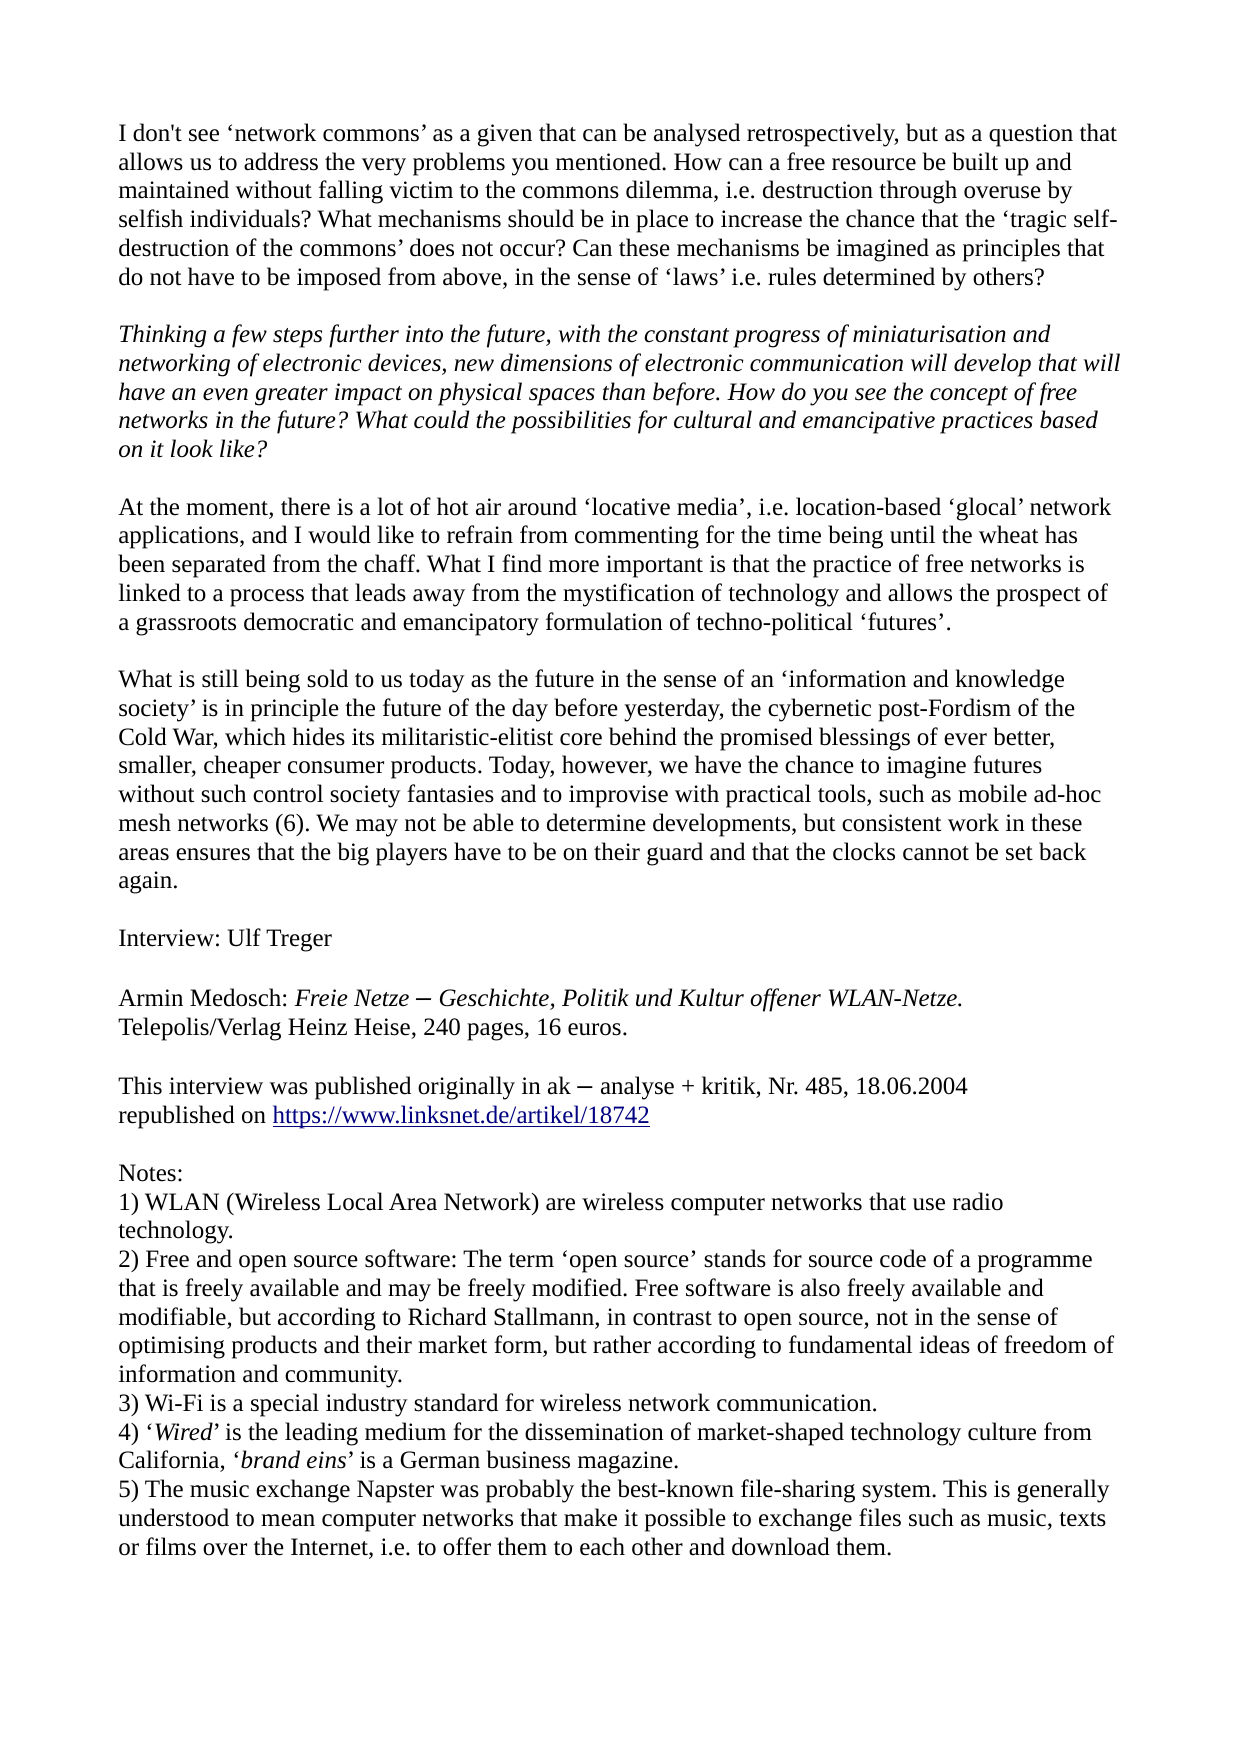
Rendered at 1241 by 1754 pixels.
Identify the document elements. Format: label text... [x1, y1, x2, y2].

text republished on https://www.linksnet.de/artikel/18742 [118, 1101, 1122, 1129]
text At the moment, there is a lot of hot air around ‘locative media’, i.e. location-based ‘glocal’ network applications, and I would like to refrain from commenting for the time being until the wheat has been separated from the chaff. What I find more important is that the practice of free networks is linked to a process that leads away from the mystification of technology and allows the prospect of a grassroots democratic and emancipatory formulation of techno-political ‘futures’. [118, 492, 1122, 636]
text 3) Wi-Fi is a special industry standard for wireless network communication. [118, 1388, 1122, 1417]
text Interview: Ulf Treger [118, 923, 1122, 952]
text 4) ‘Wired’ is the leading medium for the dissemination of market-shaped technology culture from California, ‘brand eins’ is a German business magazine. [118, 1417, 1122, 1474]
text Thinking a few steps further into the future, with the constant progress of miniaturisation and networking of electronic devices, new dimensions of electronic communication will develop that will have an even greater impact on physical spaces than before. How do you see the concept of free networks in the future? What could the possibilities for cultural and emancipative practices based on it look like? [118, 319, 1122, 463]
text What is still being sold to us today as the future in the sense of an ‘information and knowledge society’ is in principle the future of the day before yesterday, the cybernetic post-Fordism of the Cold War, which hides its militaristic-elitist core behind the promised blessings of ever better, smaller, cheaper consumer products. Today, however, we have the chance to imagine futures without such control society fantasies and to improvise with practical tools, such as mobile ad-hoc mesh networks (6). We may not be able to determine developments, but consistent work in these areas ensures that the big players have to be on their guard and that the clocks cannot be set back again. [118, 664, 1122, 894]
text Armin Medosch: Freie Netze – Geschichte, Politik und Kultur offener WLAN-Netze. Telepolis/Verlag Heinz Heise, 240 pages, 16 euros. [118, 981, 1122, 1041]
text I don't see ‘network commons’ as a given that can be analysed retrospectively, but as a question that allows us to address the very problems you mentioned. How can a free resource be built up and maintained without falling victim to the commons dilemma, i.e. destruction through overuse by selfish individuals? What mechanisms should be in place to increase the chance that the ‘tragic self-destruction of the commons’ does not occur? Can these mechanisms be imagined as principles that do not have to be imposed from above, in the sense of ‘laws’ i.e. rules determined by others? [118, 118, 1122, 291]
text This interview was published originally in ak – analyse + kritik, Nr. 485, 18.06.2004 [118, 1069, 1122, 1101]
text 5) The music exchange Napster was probably the best-known file-sharing system. This is generally understood to mean computer networks that make it possible to exchange files such as music, texts or films over the Internet, i.e. to offer them to each other and download them. [118, 1474, 1122, 1561]
text 2) Free and open source software: The term ‘open source’ stands for source code of a programme that is freely available and may be freely modified. Free software is also freely available and modifiable, but according to Richard Stallmann, in contrast to open source, not in the sense of optimising products and their market form, but rather according to fundamental ideas of freedom of information and community. [118, 1244, 1122, 1388]
text Notes: [118, 1158, 1122, 1187]
text 1) WLAN (Wireless Local Area Network) are wireless computer networks that use radio technology. [118, 1187, 1122, 1244]
